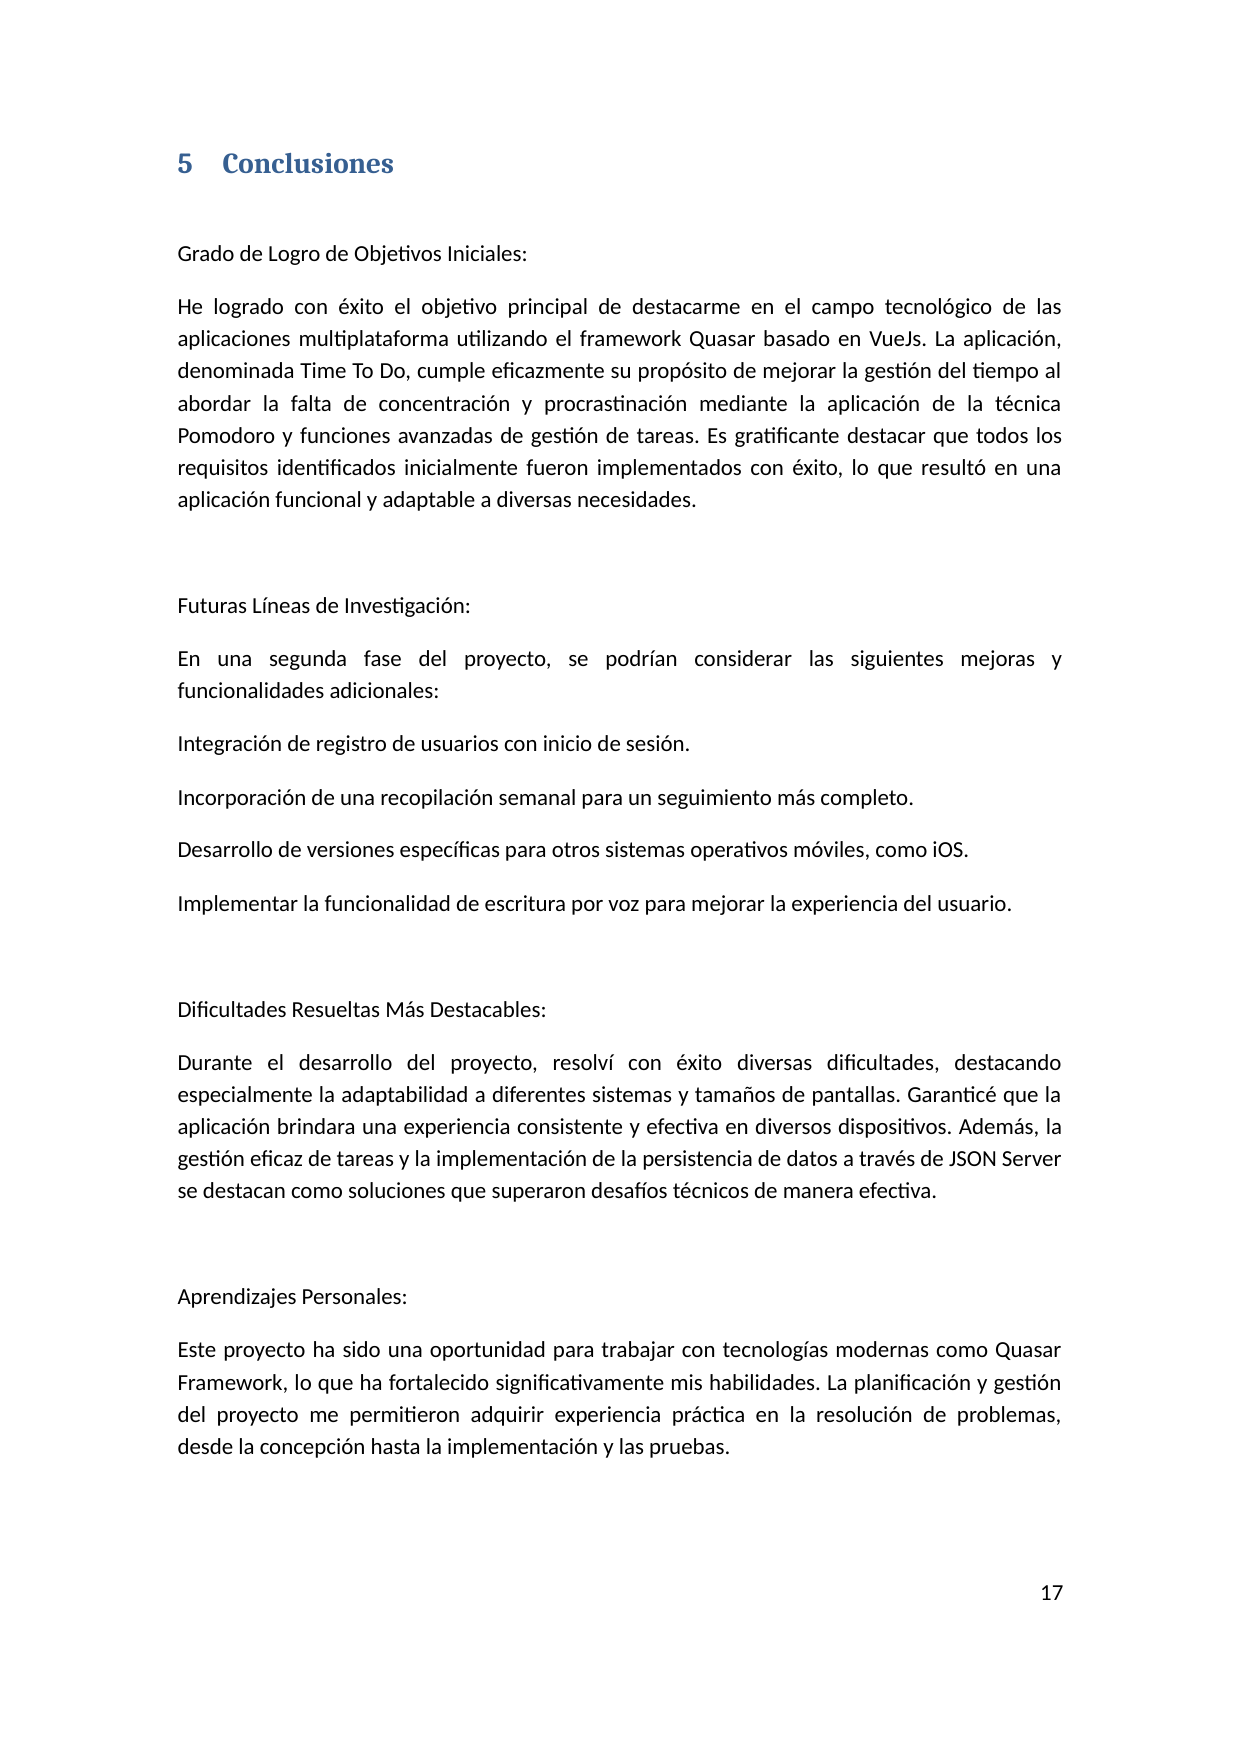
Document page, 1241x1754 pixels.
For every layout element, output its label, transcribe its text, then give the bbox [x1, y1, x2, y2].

text He logrado con éxito el objetivo principal de destacarme en el campo tecnológico de las aplicaciones multiplataforma utilizando el framework Quasar basado en VueJs. La aplicación, denominada Time To Do, cumple eficazmente su propósito de mejorar la gestión del tiempo al abordar la falta de concentración y procrastinación mediante la aplicación de la técnica Pomodoro y funciones avanzadas de gestión de tareas. Es gratificante destacar que todos los requisitos identificados inicialmente fueron implementados con éxito, lo que resultó en una aplicación funcional y adaptable a diversas necesidades. [177, 292, 1063, 513]
text Desarrollo de versiones específicas para otros sistemas operativos móviles, como iOS. [177, 836, 1063, 864]
text Incorporación de una recopilación semanal para un seguimiento más completo. [177, 783, 1063, 811]
text Integración de registro de usuarios con inicio de sesión. [177, 729, 1063, 758]
text Implementar la funcionalidad de escritura por voz para mejorar la experiencia del usuario. [177, 889, 1063, 917]
text Este proyecto ha sido una oportunidad para trabajar con tecnologías modernas como Quasar Framework, lo que ha fortalecido significativamente mis habilidades. La planificación y gestión del proyecto me permitieron adquirir experiencia práctica en la resolución de problemas, desde la concepción hasta la implementación y las pruebas. [177, 1336, 1063, 1460]
text Futuras Líneas de Investigación: [177, 591, 1063, 619]
subtitle Conclusiones [177, 148, 1063, 181]
text Grado de Logro de Objetivos Iniciales: [177, 239, 1063, 267]
text Dificultades Resueltas Más Destacables: [177, 995, 1063, 1023]
text En una segunda fase del proyecto, se podrían considerar las siguientes mejoras y funcionalidades adicionales: [177, 644, 1063, 704]
text Durante el desarrollo del proyecto, resolví con éxito diversas dificultades, destacando especialmente la adaptabilidad a diferentes sistemas y tamaños de pantallas. Garanticé que la aplicación brindara una experiencia consistente y efectiva en diversos dispositivos. Además, la gestión eficaz de tareas y la implementación de la persistencia de datos a través de JSON Server se destacan como soluciones que superaron desafíos técnicos de manera efectiva. [177, 1048, 1063, 1204]
text Aprendizajes Personales: [177, 1282, 1063, 1311]
